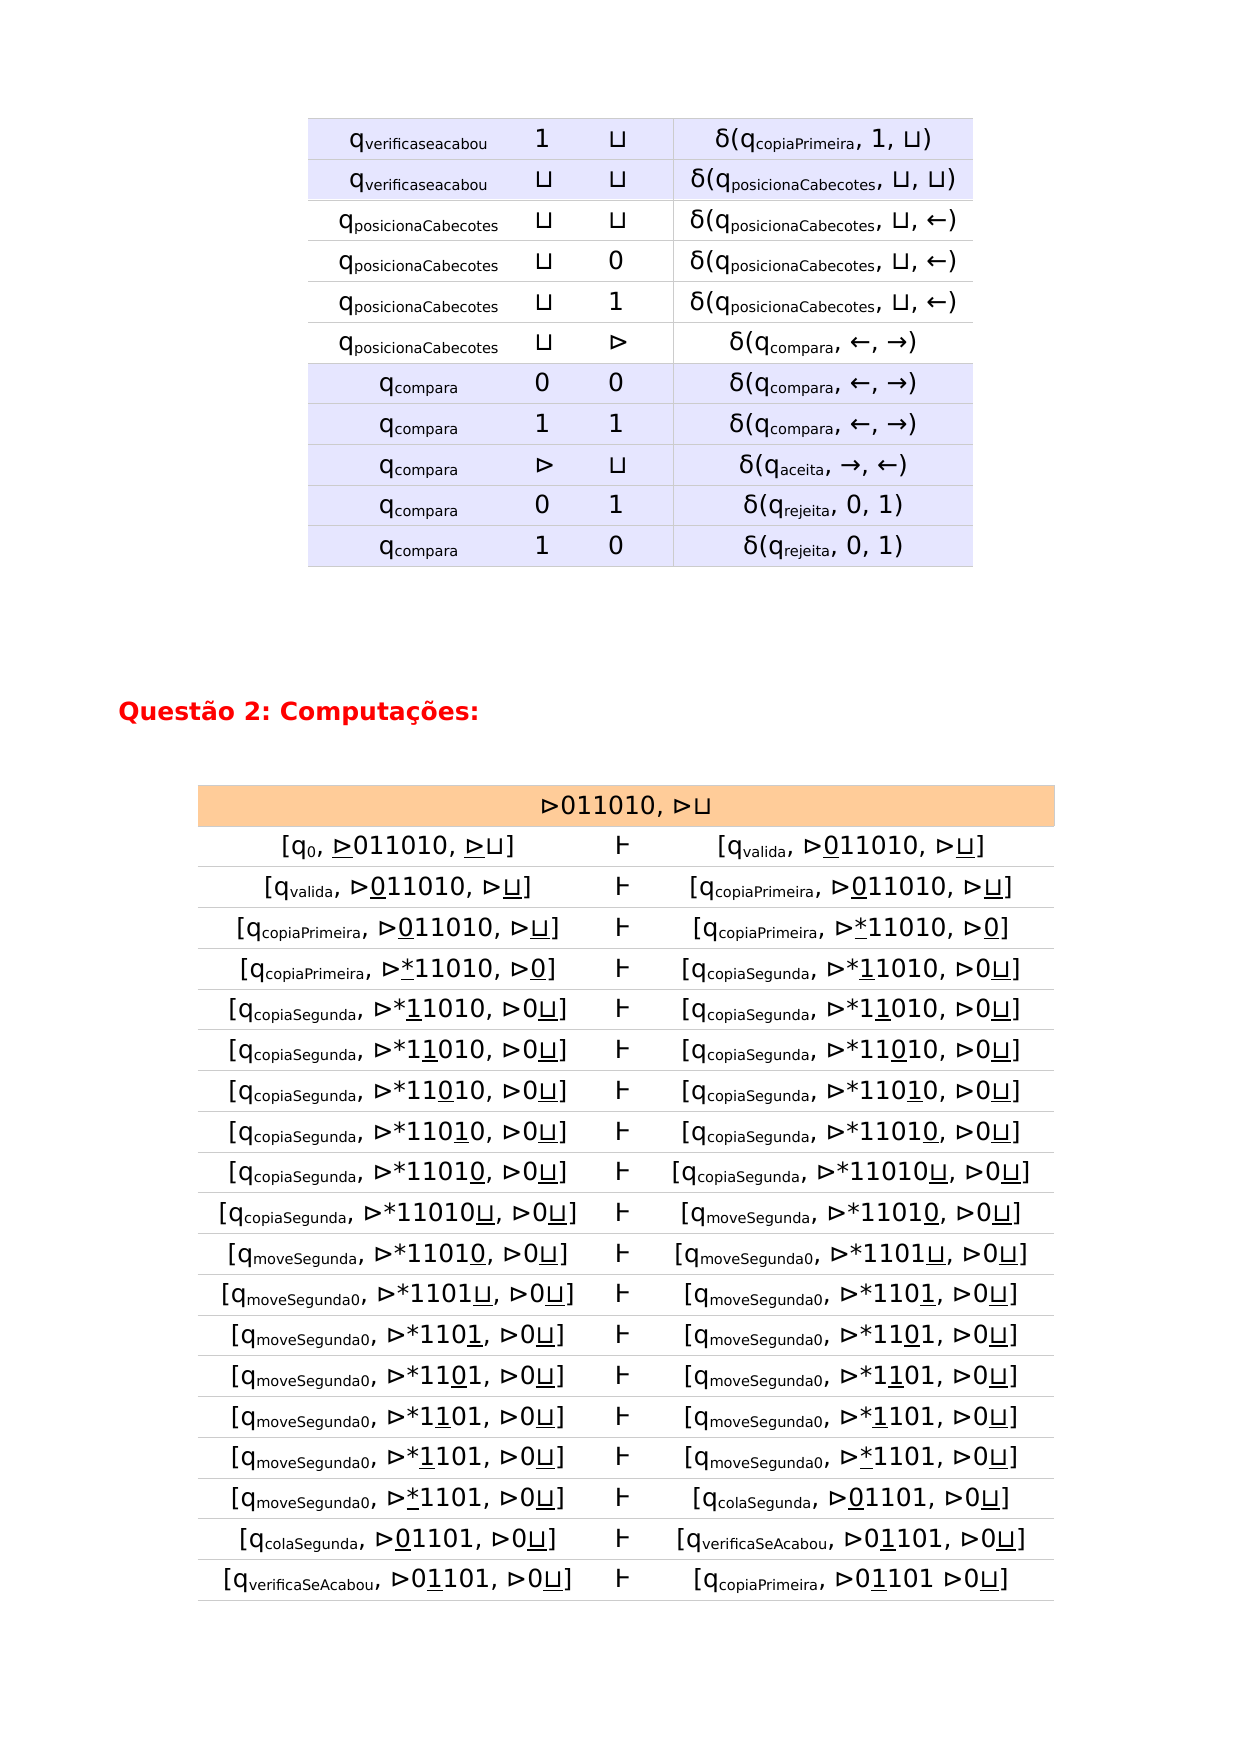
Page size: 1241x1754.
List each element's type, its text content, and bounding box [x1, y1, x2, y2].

table_cell δ(qposicionaCabecotes, ⊔, ←) [674, 201, 973, 240]
table_cell δ(qposicionaCabecotes, ⊔, ←) [674, 241, 973, 281]
table_cell δ(qcompara, ←, →) [674, 364, 973, 403]
table_cell Ⱶ [598, 1397, 648, 1437]
table_cell δ(qaceita, →, ←) [674, 445, 973, 485]
table_cell Ⱶ [598, 1356, 648, 1396]
table_cell δ(qrejeita, 0, 1) [674, 526, 973, 566]
text Questão 2: Computações: [118, 697, 1122, 727]
table_cell 1 [602, 404, 673, 444]
table_cell Ⱶ [598, 1030, 648, 1070]
table_cell 1 [528, 526, 602, 566]
table_cell 0 [602, 364, 673, 403]
table_cell qcompara [308, 445, 528, 485]
table_cell Ⱶ [598, 949, 648, 989]
table_cell δ(qcompara, ←, →) [674, 404, 973, 444]
table_cell ⊔ [528, 160, 602, 199]
table_cell ⊔ [602, 445, 673, 485]
table_cell Ⱶ [598, 1275, 648, 1314]
table_cell [qmoveSegunda0, ⊳*1101, ⊳0⊔] [648, 1356, 1054, 1396]
table_cell δ(qcompara, ←, →) [674, 323, 973, 362]
table_cell ⊔ [602, 201, 673, 240]
table_cell qposicionaCabecotes [308, 241, 528, 281]
table_cell [qcopiaSegunda, ⊳*11010, ⊳0⊔] [648, 1112, 1054, 1152]
table_cell 0 [528, 486, 602, 525]
table_cell δ(qposicionaCabecotes, ⊔, ←) [674, 282, 973, 322]
table_cell [qmoveSegunda0, ⊳*1101, ⊳0⊔] [198, 1479, 598, 1518]
table_cell [qmoveSegunda0, ⊳*1101, ⊳0⊔] [648, 1275, 1054, 1314]
table_cell [qverificaSeAcabou, ⊳01101, ⊳0⊔] [198, 1560, 598, 1599]
table_cell [qcopiaPrimeira, ⊳*11010, ⊳0] [648, 908, 1054, 948]
table_cell [qcopiaSegunda, ⊳*11010, ⊳0⊔] [198, 1030, 598, 1070]
table_cell Ⱶ [598, 1316, 648, 1355]
table_cell ⊳ [528, 445, 602, 485]
table_cell δ(qrejeita, 0, 1) [674, 486, 973, 525]
table_cell [q0, ⊳011010, ⊳⊔] [198, 827, 598, 866]
table_cell [qcopiaSegunda, ⊳*11010, ⊳0⊔] [648, 1030, 1054, 1070]
table_cell [qcopiaSegunda, ⊳*11010, ⊳0⊔] [648, 990, 1054, 1029]
table_cell [qmoveSegunda0, ⊳*1101, ⊳0⊔] [198, 1356, 598, 1396]
table_cell [qcopiaPrimeira, ⊳01101 ⊳0⊔] [648, 1560, 1054, 1599]
table_cell [qmoveSegunda, ⊳*11010, ⊳0⊔] [648, 1193, 1054, 1233]
table_cell [qcopiaSegunda, ⊳*11010, ⊳0⊔] [648, 1071, 1054, 1111]
table_cell [qvalida, ⊳011010, ⊳⊔] [198, 867, 598, 907]
table_cell Ⱶ [598, 1438, 648, 1477]
table_cell ⊔ [528, 323, 602, 362]
table_cell [qmoveSegunda0, ⊳*1101, ⊳0⊔] [198, 1316, 598, 1355]
table_cell Ⱶ [598, 1519, 648, 1559]
table_cell Ⱶ [598, 1479, 648, 1518]
table_cell [qcolaSegunda, ⊳01101, ⊳0⊔] [648, 1479, 1054, 1518]
table_cell [qmoveSegunda0, ⊳*1101⊔, ⊳0⊔] [648, 1234, 1054, 1274]
table_cell ⊳ [602, 323, 673, 362]
table_cell ⊔ [528, 241, 602, 281]
table_cell [qvalida, ⊳011010, ⊳⊔] [648, 827, 1054, 866]
table_cell Ⱶ [598, 1112, 648, 1152]
table_cell [qmoveSegunda0, ⊳*1101, ⊳0⊔] [198, 1438, 598, 1477]
table_cell qverificaseacabou [308, 160, 528, 199]
table_cell [qcopiaSegunda, ⊳*11010, ⊳0⊔] [198, 990, 598, 1029]
table_cell 0 [602, 526, 673, 566]
table_cell ⊔ [528, 282, 602, 322]
table_cell 1 [528, 404, 602, 444]
table_cell [qcolaSegunda, ⊳01101, ⊳0⊔] [198, 1519, 598, 1559]
table_cell qcompara [308, 364, 528, 403]
table_cell [qmoveSegunda0, ⊳*1101, ⊳0⊔] [648, 1316, 1054, 1355]
table_cell 1 [528, 119, 602, 159]
table_cell δ(qcopiaPrimeira, 1, ⊔) [674, 119, 973, 159]
table_cell Ⱶ [598, 1234, 648, 1274]
table_cell [qcopiaSegunda, ⊳*11010, ⊳0⊔] [648, 949, 1054, 989]
table_cell ⊔ [602, 160, 673, 199]
table_cell Ⱶ [598, 1071, 648, 1111]
table_cell Ⱶ [598, 1193, 648, 1233]
table_cell qcompara [308, 526, 528, 566]
table_cell δ(qposicionaCabecotes, ⊔, ⊔) [674, 160, 973, 199]
table_cell qcompara [308, 404, 528, 444]
table_cell qposicionaCabecotes [308, 282, 528, 322]
table_cell ⊔ [602, 119, 673, 159]
table_cell qverificaseacabou [308, 119, 528, 159]
table_cell 0 [602, 241, 673, 281]
table_cell qcompara [308, 486, 528, 525]
table_cell [qcopiaSegunda, ⊳*11010⊔, ⊳0⊔] [198, 1193, 598, 1233]
table_cell [qcopiaPrimeira, ⊳*11010, ⊳0] [198, 949, 598, 989]
table_cell [qcopiaPrimeira, ⊳011010, ⊳⊔] [198, 908, 598, 948]
table_cell Ⱶ [598, 827, 648, 866]
table_cell Ⱶ [598, 908, 648, 948]
table_cell [qcopiaSegunda, ⊳*11010, ⊳0⊔] [198, 1071, 598, 1111]
table_cell [qverificaSeAcabou, ⊳01101, ⊳0⊔] [648, 1519, 1054, 1559]
table_cell [qmoveSegunda0, ⊳*1101, ⊳0⊔] [198, 1397, 598, 1437]
table_cell ⊔ [528, 201, 602, 240]
table_cell qposicionaCabecotes [308, 323, 528, 362]
table_header ⊳011010, ⊳⊔ [198, 786, 1054, 826]
table_cell Ⱶ [598, 867, 648, 907]
table_cell 0 [528, 364, 602, 403]
table_cell Ⱶ [598, 1153, 648, 1192]
table_cell 1 [602, 486, 673, 525]
table_cell [qcopiaSegunda, ⊳*11010⊔, ⊳0⊔] [648, 1153, 1054, 1192]
table_cell [qmoveSegunda0, ⊳*1101⊔, ⊳0⊔] [198, 1275, 598, 1314]
table_cell [qmoveSegunda0, ⊳*1101, ⊳0⊔] [648, 1397, 1054, 1437]
table_cell 1 [602, 282, 673, 322]
table_cell [qmoveSegunda, ⊳*11010, ⊳0⊔] [198, 1234, 598, 1274]
table_cell [qmoveSegunda0, ⊳*1101, ⊳0⊔] [648, 1438, 1054, 1477]
table_cell Ⱶ [598, 1560, 648, 1599]
table_cell [qcopiaPrimeira, ⊳011010, ⊳⊔] [648, 867, 1054, 907]
table_cell Ⱶ [598, 990, 648, 1029]
table_cell [qcopiaSegunda, ⊳*11010, ⊳0⊔] [198, 1112, 598, 1152]
table_cell [qcopiaSegunda, ⊳*11010, ⊳0⊔] [198, 1153, 598, 1192]
table_cell qposicionaCabecotes [308, 201, 528, 240]
